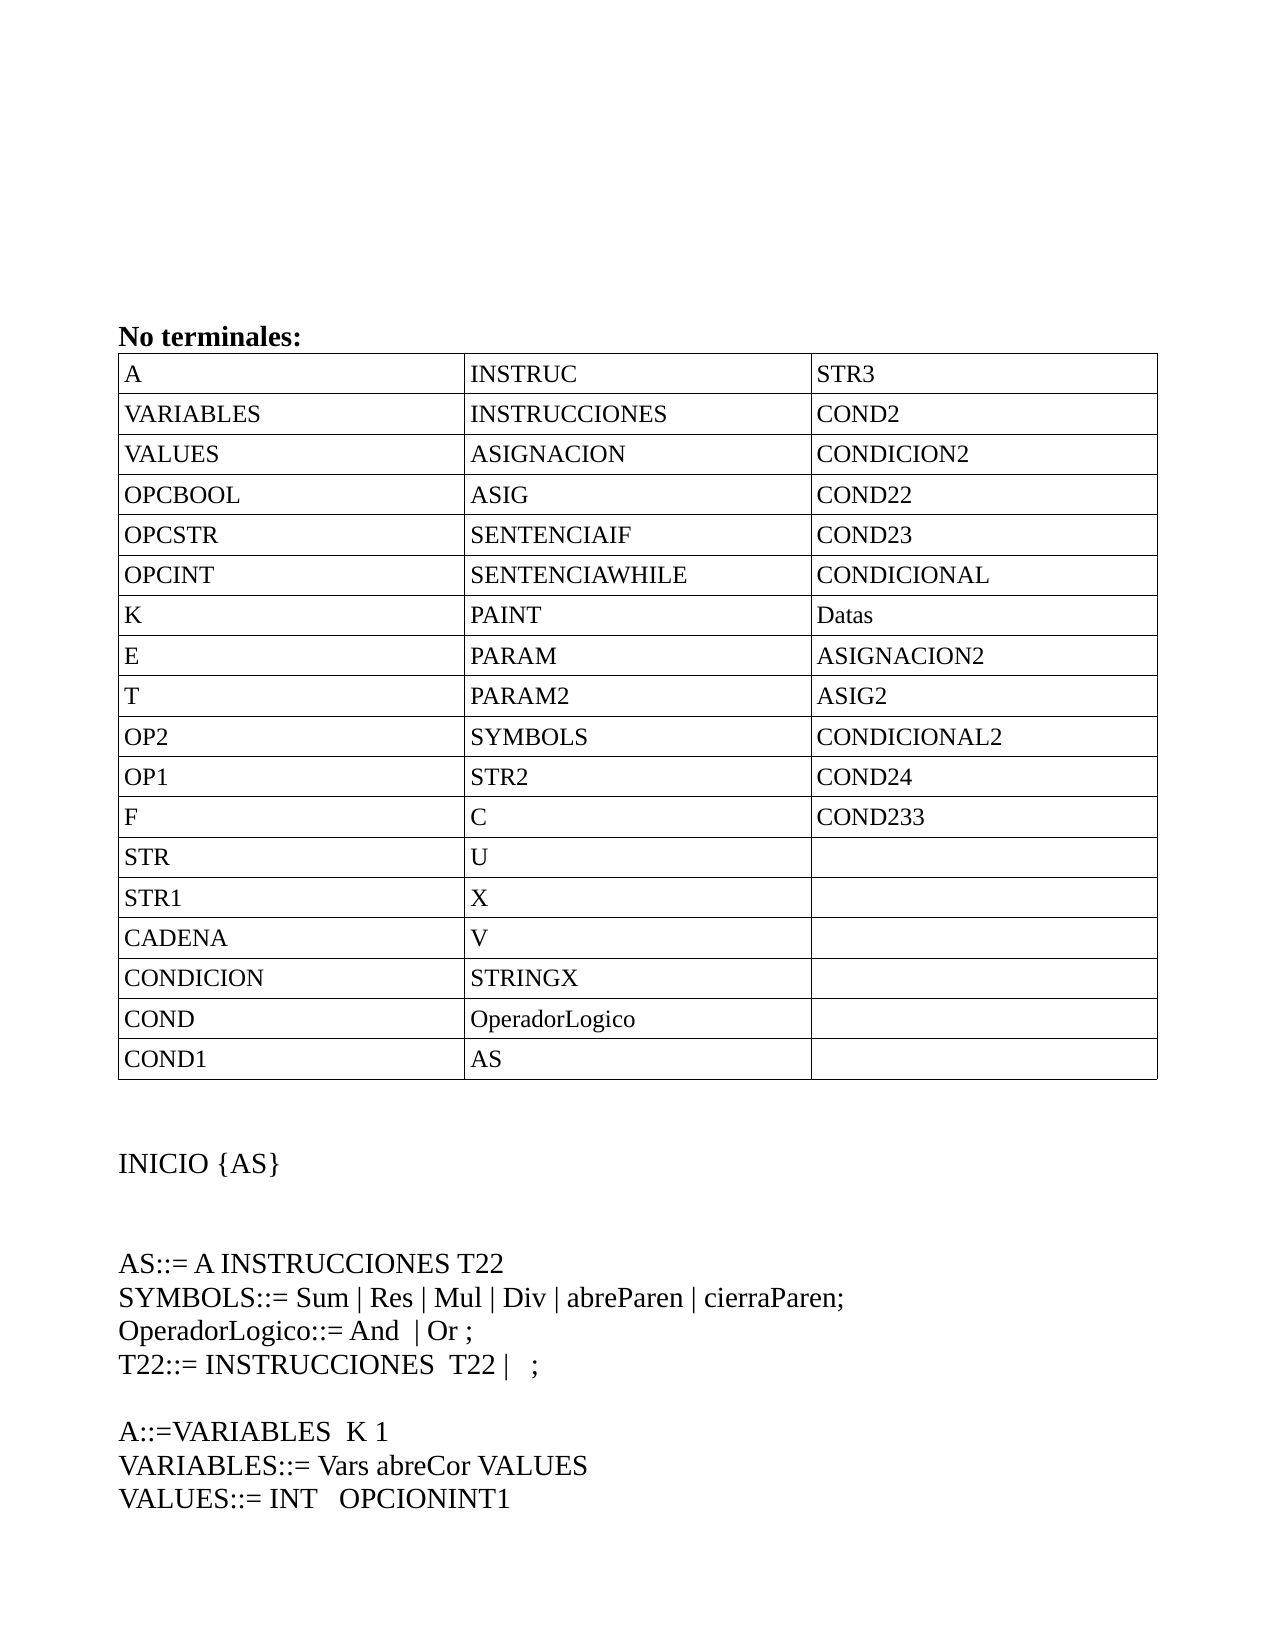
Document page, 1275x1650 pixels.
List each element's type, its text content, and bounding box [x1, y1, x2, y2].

table_cell SENTENCIAWHILE [465, 556, 811, 595]
table_cell T [119, 676, 464, 716]
table_cell SYMBOLS [465, 717, 811, 756]
table_cell X [465, 878, 811, 917]
table_cell ASIG2 [812, 676, 1157, 716]
table_cell [812, 918, 1157, 958]
table_cell OP1 [119, 757, 464, 796]
table_cell [812, 838, 1157, 877]
table_cell COND233 [812, 797, 1157, 837]
table_cell VARIABLES [119, 394, 464, 433]
table_cell PARAM [465, 636, 811, 675]
table_cell E [119, 636, 464, 675]
table_cell OperadorLogico [465, 999, 811, 1038]
table_cell [812, 1039, 1157, 1078]
text A::=VARIABLES K 1 [118, 1414, 1157, 1448]
table_cell OPCINT [119, 556, 464, 595]
table_cell OP2 [119, 717, 464, 756]
table_cell COND22 [812, 475, 1157, 514]
text VARIABLES::= Vars abreCor VALUES [118, 1448, 1157, 1481]
text SYMBOLS::= Sum | Res | Mul | Div | abreParen | cierraParen; [118, 1280, 1157, 1313]
table_cell PAINT [465, 596, 811, 635]
table_cell Datas [812, 596, 1157, 635]
table_cell [812, 959, 1157, 998]
table_cell K [119, 596, 464, 635]
table_cell ASIG [465, 475, 811, 514]
text No terminales: [118, 319, 1157, 353]
table_cell COND1 [119, 1039, 464, 1078]
table_cell F [119, 797, 464, 837]
table_header INSTRUC [465, 354, 811, 393]
text AS::= A INSTRUCCIONES T22 [118, 1246, 1157, 1280]
table_cell INSTRUCCIONES [465, 394, 811, 433]
table_cell CONDICIONAL2 [812, 717, 1157, 756]
text VALUES::= INT OPCIONINT1 [118, 1481, 1157, 1515]
table_cell PARAM2 [465, 676, 811, 716]
table_cell COND [119, 999, 464, 1038]
table_cell COND2 [812, 394, 1157, 433]
table_header A [119, 354, 464, 393]
table_cell SENTENCIAIF [465, 515, 811, 554]
table_cell ASIGNACION [465, 435, 811, 474]
table_cell [812, 878, 1157, 917]
table_cell STRINGX [465, 959, 811, 998]
table_cell CONDICION2 [812, 435, 1157, 474]
table_cell STR1 [119, 878, 464, 917]
table_cell ASIGNACION2 [812, 636, 1157, 675]
table_cell [812, 999, 1157, 1038]
table_cell CADENA [119, 918, 464, 958]
table_cell STR [119, 838, 464, 877]
table_cell C [465, 797, 811, 837]
table_cell VALUES [119, 435, 464, 474]
table_cell CONDICION [119, 959, 464, 998]
table_cell COND23 [812, 515, 1157, 554]
text T22::= INSTRUCCIONES T22 | ; [118, 1347, 1157, 1381]
table_cell STR2 [465, 757, 811, 796]
table_cell OPCSTR [119, 515, 464, 554]
text OperadorLogico::= And | Or ; [118, 1313, 1157, 1347]
table_cell OPCBOOL [119, 475, 464, 514]
table_cell U [465, 838, 811, 877]
table_cell AS [465, 1039, 811, 1078]
table_header STR3 [812, 354, 1157, 393]
table_cell COND24 [812, 757, 1157, 796]
table_cell CONDICIONAL [812, 556, 1157, 595]
text INICIO {AS} [118, 1146, 1157, 1179]
table_cell V [465, 918, 811, 958]
